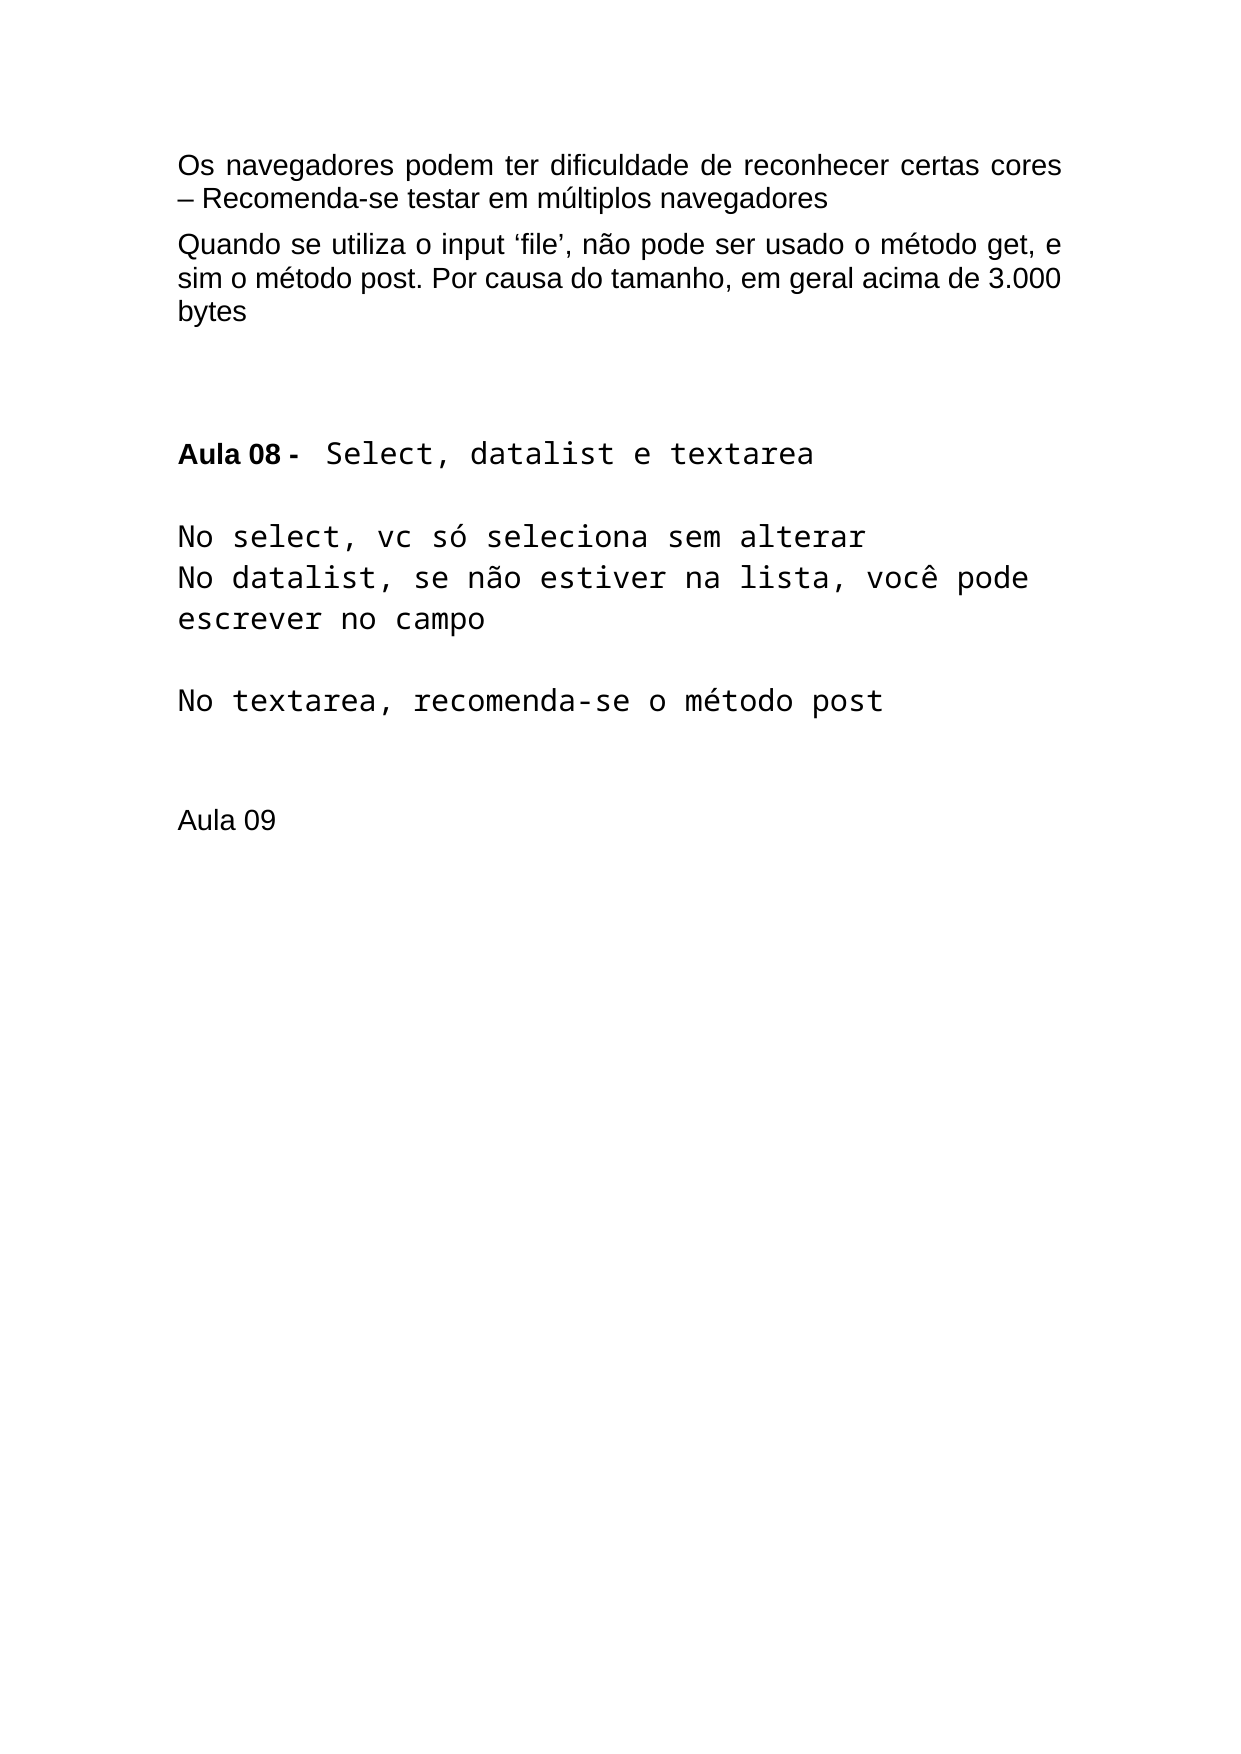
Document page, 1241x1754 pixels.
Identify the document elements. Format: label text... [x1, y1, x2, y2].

subtitle Quando se utiliza o input ‘file’, não pode ser usado o método get, e sim o método post. Por causa do tamanho, em geral acima de 3.000 bytes [177, 227, 1063, 328]
text No datalist, se não estiver na lista, você pode escrever no campo [177, 556, 1063, 638]
text Aula 08 - Select, datalist e textarea [177, 432, 1063, 473]
subtitle Aula 09 [177, 803, 1063, 836]
text No select, vc só seleciona sem alterar [177, 515, 1063, 556]
text No textarea, recomenda-se o método post [177, 679, 1063, 720]
subtitle Os navegadores podem ter dificuldade de reconhecer certas cores – Recomenda-se testar em múltiplos navegadores [177, 148, 1063, 215]
